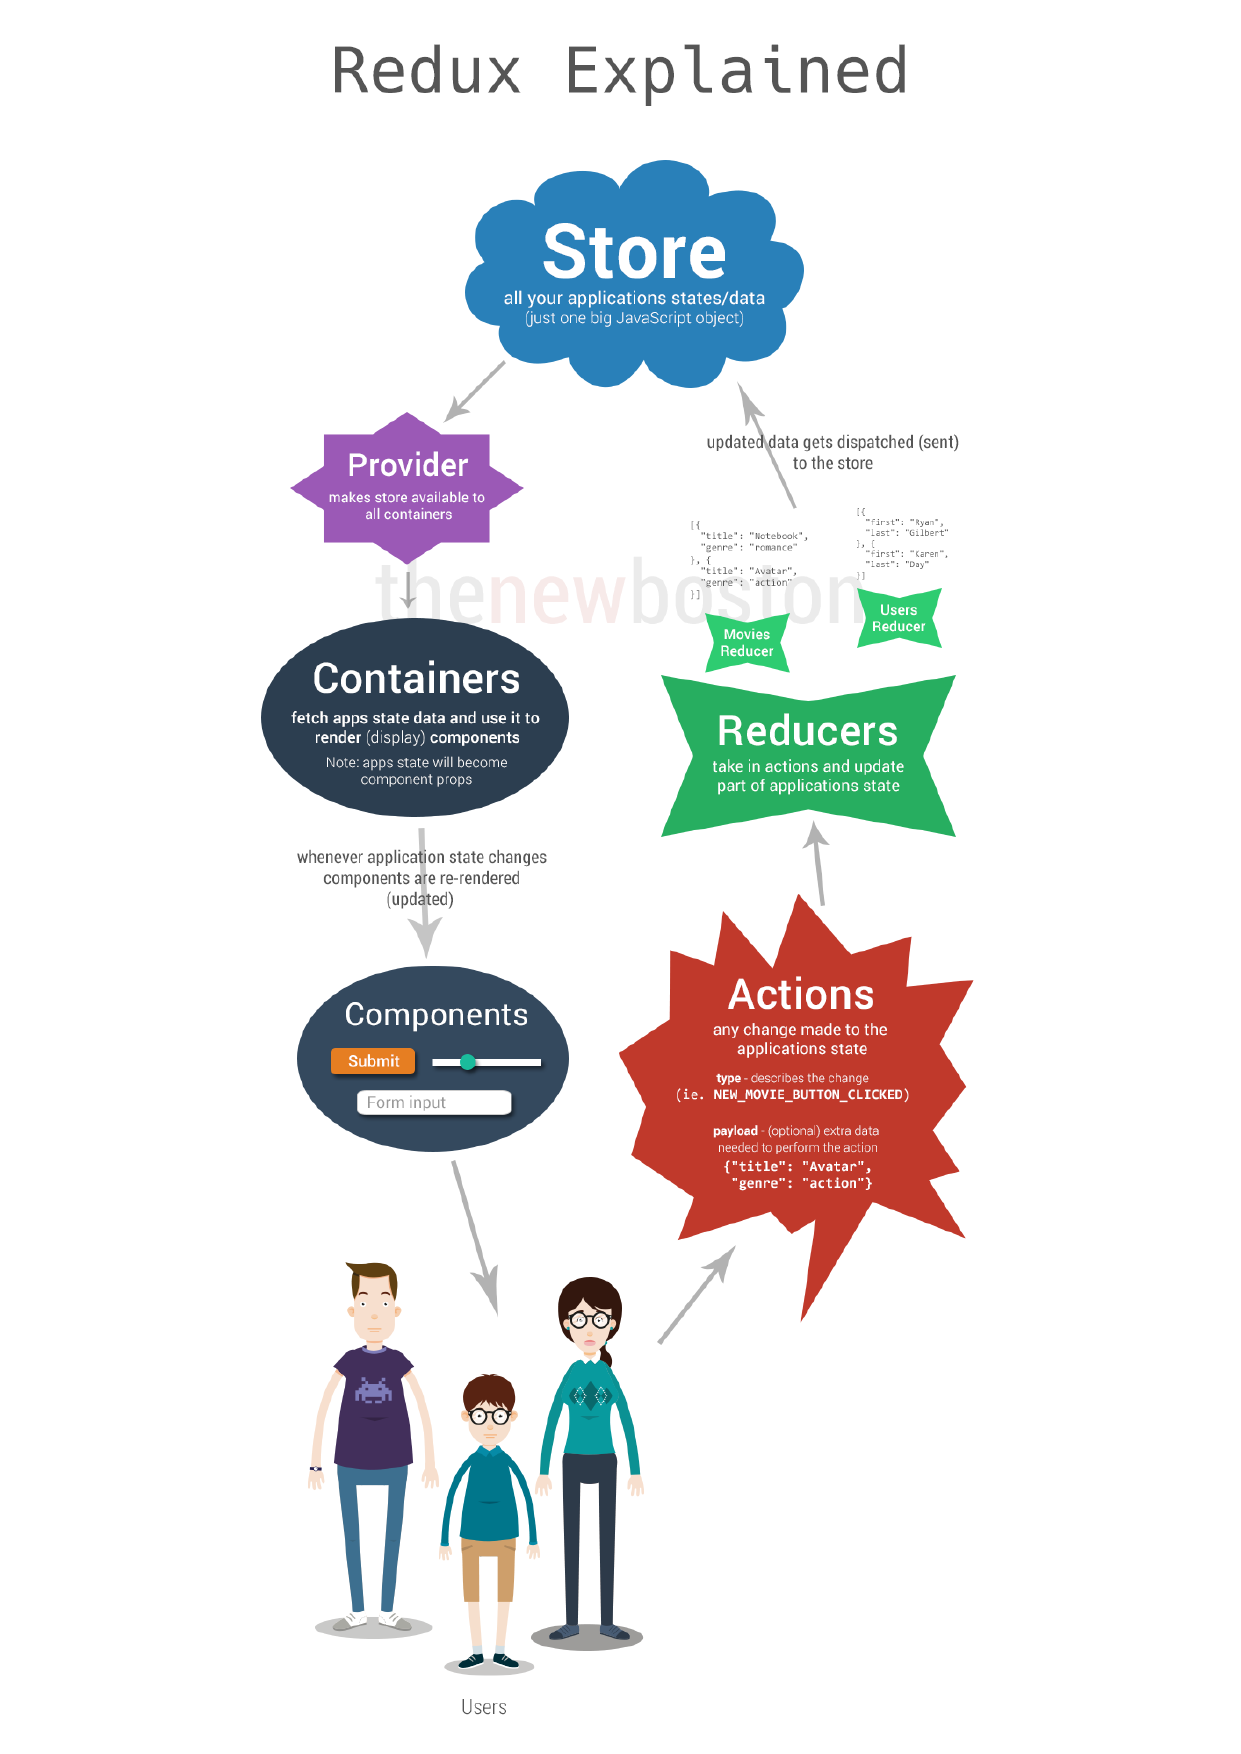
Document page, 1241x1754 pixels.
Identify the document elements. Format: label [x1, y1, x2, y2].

picture [230, 0, 1010, 1754]
